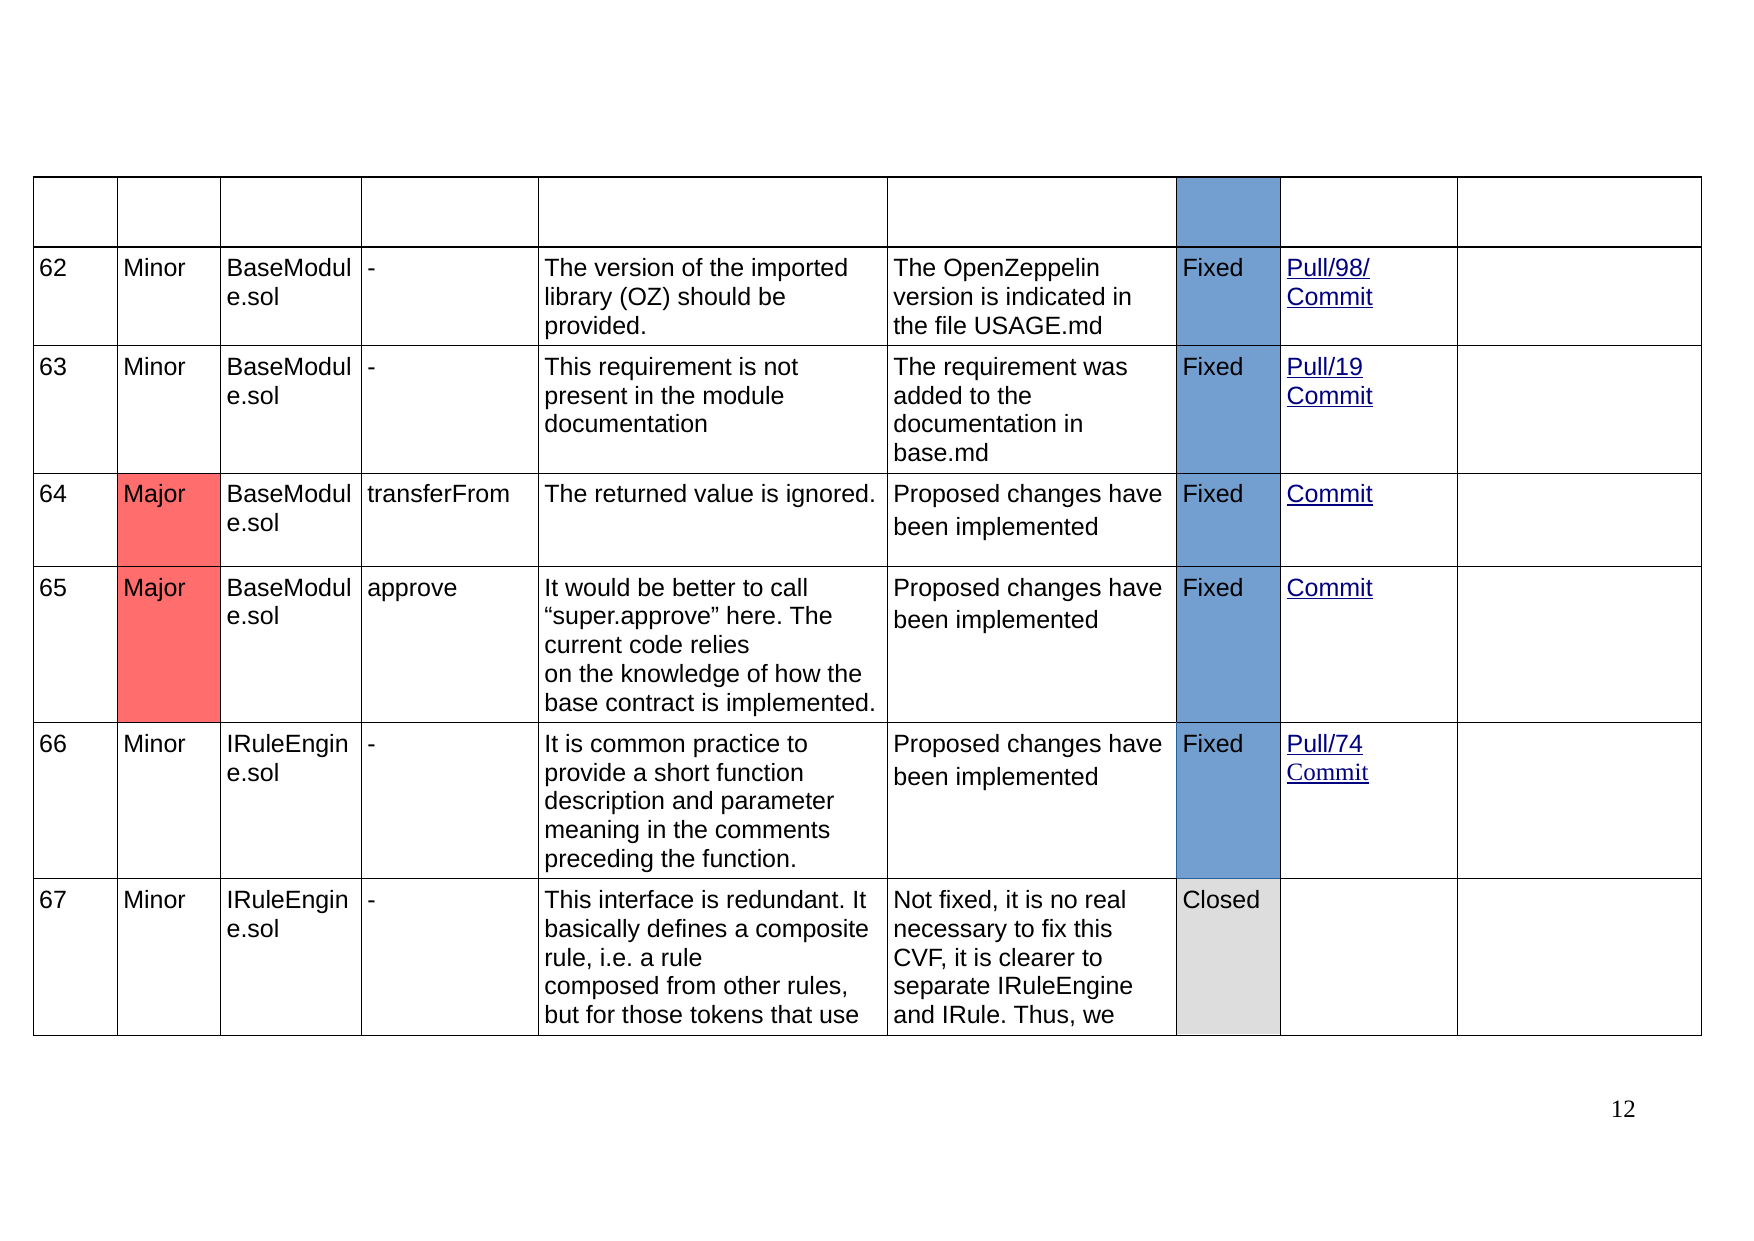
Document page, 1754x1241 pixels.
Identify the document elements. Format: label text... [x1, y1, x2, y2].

table_cell Commit [1281, 474, 1457, 566]
table_cell BaseModule.sol [221, 567, 361, 722]
table_cell [1458, 879, 1701, 1034]
table_cell Fixed [1177, 474, 1280, 566]
table_cell Fixed [1177, 723, 1280, 878]
table_cell [118, 178, 220, 246]
table_cell Major [118, 474, 220, 566]
table_cell Minor [118, 723, 220, 878]
table_cell [1177, 178, 1280, 246]
table_cell 66 [34, 723, 117, 878]
table_cell Minor [118, 248, 220, 345]
table_cell Proposed changes have been implemented [888, 567, 1176, 722]
table_cell - [362, 879, 538, 1034]
table_cell approve [362, 567, 538, 722]
table_cell BaseModule.sol [221, 248, 361, 345]
table_cell [1281, 879, 1457, 1034]
table_cell Fixed [1177, 248, 1280, 345]
table_cell [1458, 474, 1701, 566]
table_cell Minor [118, 346, 220, 473]
table_cell BaseModule.sol [221, 474, 361, 566]
table_cell Pull/98/ Commit [1281, 248, 1457, 345]
table_cell [888, 178, 1176, 246]
table_cell 64 [34, 474, 117, 566]
table_cell The OpenZeppelin version is indicated in the file USAGE.md [888, 248, 1176, 345]
table_cell 63 [34, 346, 117, 473]
table_cell The requirement was added to the documentation in base.md [888, 346, 1176, 473]
table_cell - [362, 178, 538, 246]
table_cell [1281, 178, 1457, 246]
table_cell Pull/74 Commit [1281, 723, 1457, 878]
table_cell Minor [118, 879, 220, 1034]
table_cell [1458, 248, 1701, 345]
table_cell Closed [1177, 879, 1280, 1034]
table_cell [34, 178, 117, 246]
table_cell Fixed [1177, 346, 1280, 473]
table_cell This interface is redundant. It basically defines a composite rule, i.e. a rule composed from other rules, but for those tokens that use [539, 879, 887, 1034]
table_cell [1458, 346, 1701, 473]
table_cell Major [118, 567, 220, 722]
table_cell Proposed changes have been implemented [888, 474, 1176, 566]
table_cell Proposed changes have been implemented [888, 723, 1176, 878]
table_cell transferFrom [362, 474, 538, 566]
table_cell Fixed [1177, 567, 1280, 722]
table_cell [1458, 723, 1701, 878]
table_cell - [362, 248, 538, 345]
table_cell The returned value is ignored. [539, 474, 887, 566]
table_cell Not fixed, it is no real necessary to fix this CVF, it is clearer to separate IRuleEngine and IRule. Thus, we [888, 879, 1176, 1034]
table_cell It would be better to call “super.approve” here. The current code relies on the knowledge of how the base contract is implemented. [539, 567, 887, 722]
table_cell - [362, 346, 538, 473]
table_cell [1458, 567, 1701, 722]
table_cell BaseModule.sol [221, 346, 361, 473]
table_cell Commit [1281, 567, 1457, 722]
table_cell - [362, 723, 538, 878]
table_cell Pull/19 Commit [1281, 346, 1457, 473]
table_cell IRuleEngine.sol [221, 723, 361, 878]
table_cell [539, 178, 887, 246]
table_cell It is common practice to provide a short function description and parameter meaning in the comments preceding the function. [539, 723, 887, 878]
table_cell 62 [34, 248, 117, 345]
table_cell This requirement is not present in the module documentation [539, 346, 887, 473]
table_cell 65 [34, 567, 117, 722]
table_cell IRuleEngine.sol [221, 879, 361, 1034]
table_cell 67 [34, 879, 117, 1034]
table_cell The version of the imported library (OZ) should be provided. [539, 248, 887, 345]
table_cell [221, 178, 361, 246]
table_cell [1458, 178, 1701, 246]
